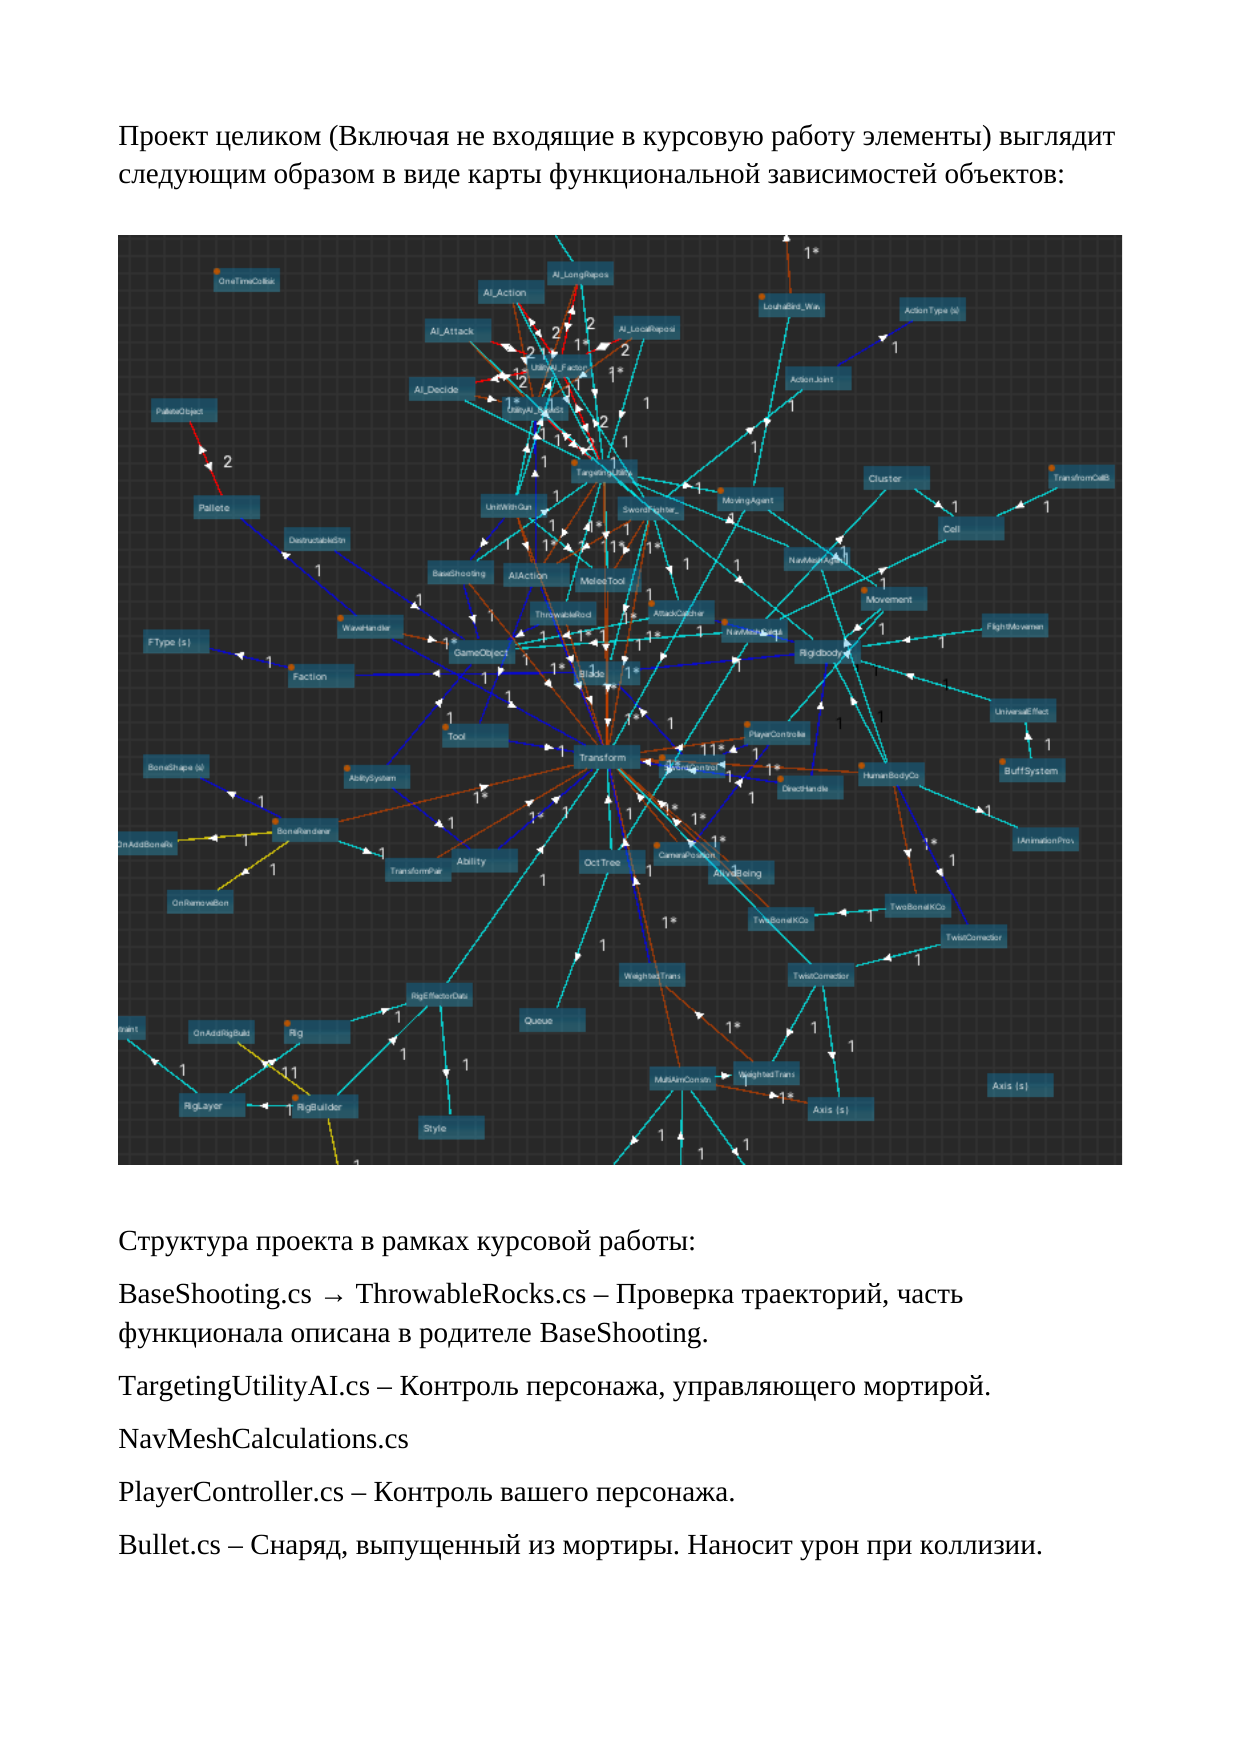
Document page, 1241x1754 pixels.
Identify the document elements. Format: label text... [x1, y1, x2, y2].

text PlayerController.cs – Контроль вашего персонажа. [118, 1474, 1122, 1508]
text BaseShooting.cs → ThrowableRocks.cs – Проверка траекторий, часть функционала описана в родителе BaseShooting. [118, 1276, 1122, 1348]
text Структура проекта в рамках курсовой работы: [118, 1223, 1122, 1257]
text TargetingUtilityAI.cs – Контроль персонажа, управляющего мортирой. [118, 1368, 1122, 1401]
text Bullet.cs – Снаряд, выпущенный из мортиры. Наносит урон при коллизии. [118, 1527, 1122, 1561]
text NavMeshCalculations.cs [118, 1421, 1122, 1454]
text Проект целиком (Включая не входящие в курсовую работу элементы) выглядит следующим образом в виде карты функциональной зависимостей объектов: [118, 118, 1122, 190]
picture [118, 235, 1123, 1165]
